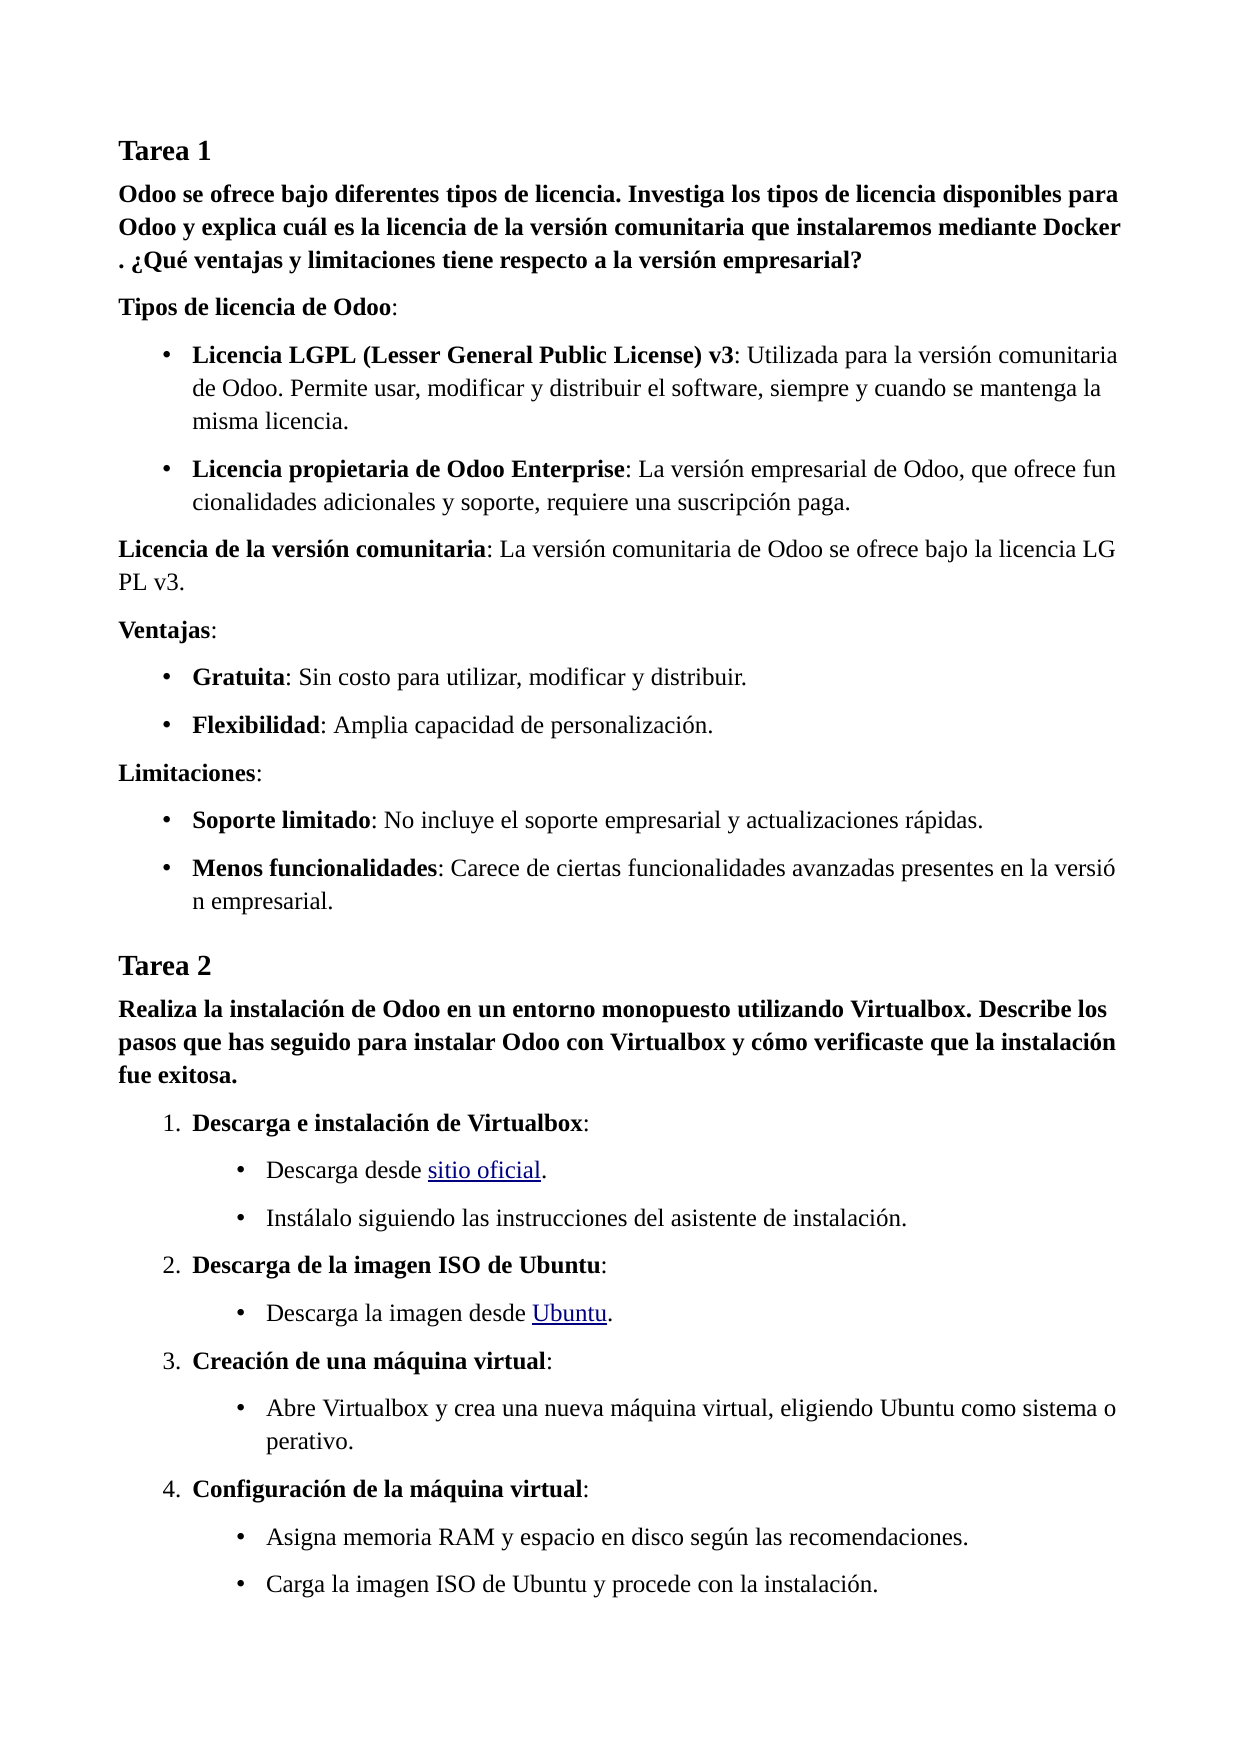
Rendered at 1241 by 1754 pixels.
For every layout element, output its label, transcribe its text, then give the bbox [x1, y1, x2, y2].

list Asigna memoria RAM y espacio en disco según las recomendaciones. [236, 1522, 1122, 1550]
list Carga la imagen ISO de Ubuntu y procede con la instalación. [236, 1569, 1122, 1598]
list Descarga la imagen desde Ubuntu. [236, 1298, 1122, 1327]
text Limitaciones: [118, 758, 1122, 786]
subtitle Tarea 1 [118, 133, 1122, 166]
list Abre Virtualbox y crea una nueva máquina virtual, eligiendo Ubuntu como sistema operativo. [236, 1393, 1122, 1455]
list Creación de una máquina virtual: [162, 1346, 1122, 1374]
list Descarga e instalación de Virtualbox: [162, 1108, 1122, 1137]
list Flexibilidad: Amplia capacidad de personalización. [162, 710, 1122, 739]
list Soporte limitado: No incluye el soporte empresarial y actualizaciones rápidas. [162, 805, 1122, 834]
list Menos funcionalidades: Carece de ciertas funcionalidades avanzadas presentes en la versión empresarial. [162, 853, 1122, 915]
text Ventajas: [118, 615, 1122, 644]
list Instálalo siguiendo las instrucciones del asistente de instalación. [236, 1203, 1122, 1232]
list Configuración de la máquina virtual: [162, 1474, 1122, 1503]
text Licencia de la versión comunitaria: La versión comunitaria de Odoo se ofrece bajo la licencia LGPL v3. [118, 534, 1122, 596]
text Odoo se ofrece bajo diferentes tipos de licencia. Investiga los tipos de licencia disponibles para Odoo y explica cuál es la licencia de la versión comunitaria que instalaremos mediante Docker. ¿Qué ventajas y limitaciones tiene respecto a la versión empresarial? [118, 179, 1122, 273]
text Tipos de licencia de Odoo: [118, 292, 1122, 321]
list Descarga desde sitio oficial. [236, 1155, 1122, 1184]
list Licencia propietaria de Odoo Enterprise: La versión empresarial de Odoo, que ofrece funcionalidades adicionales y soporte, requiere una suscripción paga. [162, 454, 1122, 515]
list Licencia LGPL (Lesser General Public License) v3: Utilizada para la versión comunitaria de Odoo. Permite usar, modificar y distribuir el software, siempre y cuando se mantenga la misma licencia. [162, 340, 1122, 435]
list Gratuita: Sin costo para utilizar, modificar y distribuir. [162, 662, 1122, 691]
subtitle Tarea 2 [118, 948, 1122, 982]
text Realiza la instalación de Odoo en un entorno monopuesto utilizando Virtualbox. Describe los pasos que has seguido para instalar Odoo con Virtualbox y cómo verificaste que la instalación fue exitosa. [118, 994, 1122, 1089]
list Descarga de la imagen ISO de Ubuntu: [162, 1251, 1122, 1279]
